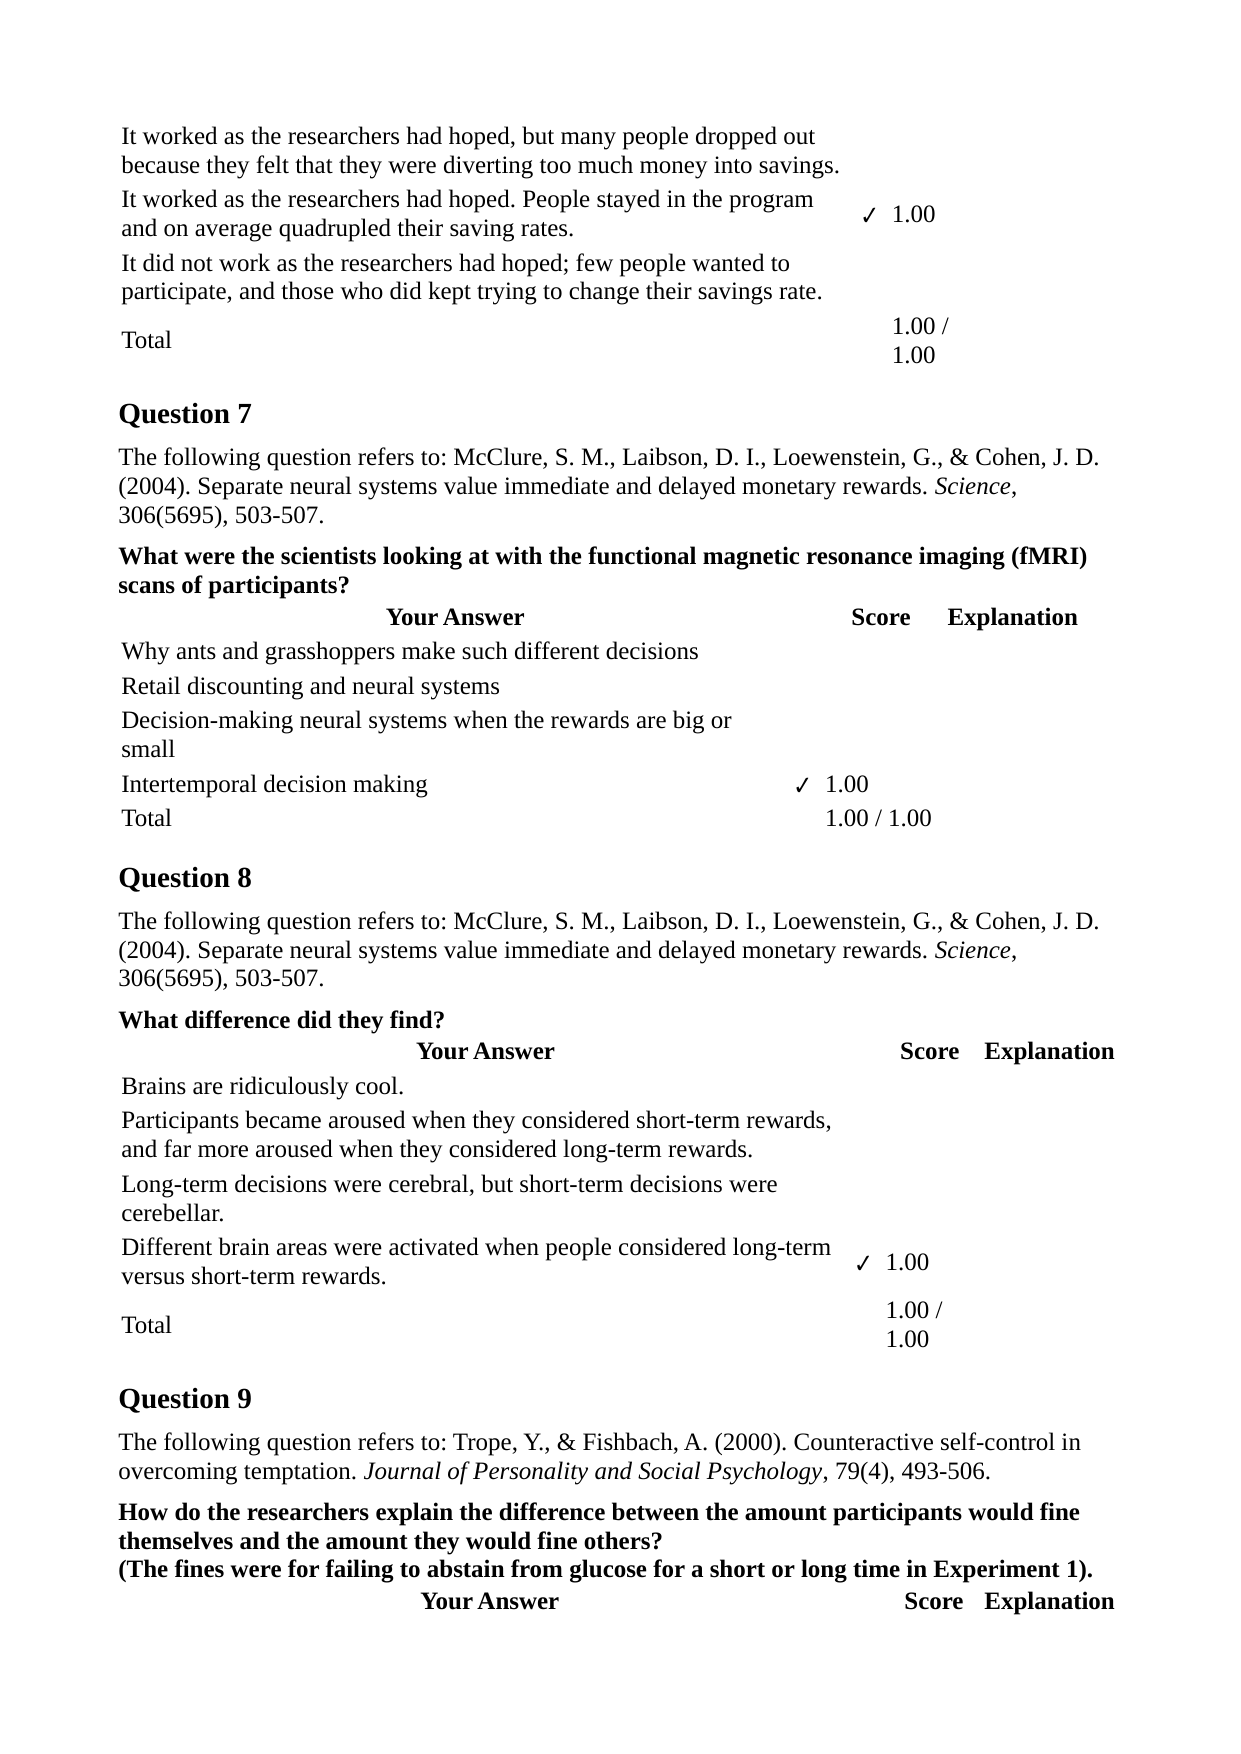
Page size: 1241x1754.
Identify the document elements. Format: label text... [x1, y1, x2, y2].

table_header Score [891, 1583, 977, 1618]
table_cell [859, 245, 889, 308]
table_cell [977, 1103, 1122, 1166]
table_cell ✔ [792, 766, 822, 800]
text The following question refers to: McClure, S. M., Laibson, D. I., Loewenstein, G., & Cohen, J. D. (2004). Separate neural systems value immediate and delayed monetary rewards. Science, 306(5695), 503-507. [118, 906, 1122, 992]
table_cell [853, 1068, 882, 1103]
table_cell 1.00 [822, 766, 940, 800]
table_cell [792, 633, 822, 668]
table_cell [977, 1068, 1122, 1103]
table_cell Long-term decisions were cerebral, but short-term decisions were cerebellar. [118, 1166, 853, 1229]
table_cell [977, 245, 1122, 308]
table_cell [977, 118, 1122, 181]
table_cell [859, 118, 889, 181]
subtitle Question 8 [118, 860, 1122, 893]
table_cell 1.00 / 1.00 [822, 800, 940, 835]
table_cell [853, 1103, 882, 1166]
text The following question refers to: McClure, S. M., Laibson, D. I., Loewenstein, G., & Cohen, J. D. (2004). Separate neural systems value immediate and delayed monetary rewards. Science, 306(5695), 503-507. [118, 442, 1122, 529]
table_cell [859, 308, 889, 371]
table_cell [853, 1293, 882, 1356]
table_cell [977, 1166, 1122, 1229]
table_header Score [883, 1034, 977, 1068]
text What were the scientists looking at with the functional magnetic resonance imaging (fMRI) scans of participants? [118, 541, 1122, 599]
table_cell ✔ [853, 1229, 882, 1293]
table_cell Decision-making neural systems when the rewards are big or small [118, 703, 792, 766]
table_header Your Answer [118, 1583, 861, 1618]
table_cell [977, 181, 1122, 245]
table_cell [822, 633, 940, 668]
table_cell Intertemporal decision making [118, 766, 792, 800]
subtitle Question 7 [118, 396, 1122, 430]
table_header Explanation [940, 599, 1085, 633]
table_cell [977, 1229, 1122, 1293]
table_header Score [822, 599, 940, 633]
table_header [861, 1583, 891, 1618]
table_cell 1.00 / 1.00 [883, 1293, 977, 1356]
table_header Your Answer [118, 1034, 853, 1068]
table_header Explanation [977, 1583, 1122, 1618]
table_cell It worked as the researchers had hoped. People stayed in the program and on average quadrupled their saving rates. [118, 181, 859, 245]
text The following question refers to: Trope, Y., & Fishbach, A. (2000). Counteractive self-control in overcoming temptation. Journal of Personality and Social Psychology, 79(4), 493-506. [118, 1427, 1122, 1484]
subtitle Question 9 [118, 1381, 1122, 1414]
table_cell [940, 800, 1085, 835]
table_cell 1.00 [883, 1229, 977, 1293]
table_cell 1.00 [889, 181, 977, 245]
table_cell ✔ [859, 181, 889, 245]
text How do the researchers explain the difference between the amount participants would fine themselves and the amount they would fine others? (The fines were for failing to abstain from glucose for a short or long time in Experiment 1). [118, 1497, 1122, 1583]
table_header [853, 1034, 882, 1068]
table_cell Participants became aroused when they considered short-term rewards, and far more aroused when they considered long-term rewards. [118, 1103, 853, 1166]
table_cell Total [118, 1293, 853, 1356]
table_header Your Answer [118, 599, 792, 633]
table_cell [792, 668, 822, 702]
table_cell Different brain areas were activated when people considered long-term versus short-term rewards. [118, 1229, 853, 1293]
table_cell [883, 1166, 977, 1229]
table_cell [792, 800, 822, 835]
text What difference did they find? [118, 1005, 1122, 1033]
table_cell It worked as the researchers had hoped, but many people dropped out because they felt that they were diverting too much money into savings. [118, 118, 859, 181]
table_cell [977, 308, 1122, 371]
table_cell [822, 668, 940, 702]
table_cell [853, 1166, 882, 1229]
table_cell [822, 703, 940, 766]
table_cell [889, 118, 977, 181]
table_cell [940, 633, 1085, 668]
table_cell Total [118, 800, 792, 835]
table_header Explanation [977, 1034, 1122, 1068]
table_cell [977, 1293, 1122, 1356]
table_cell It did not work as the researchers had hoped; few people wanted to participate, and those who did kept trying to change their savings rate. [118, 245, 859, 308]
table_cell [940, 766, 1085, 800]
table_cell 1.00 / 1.00 [889, 308, 977, 371]
table_cell Brains are ridiculously cool. [118, 1068, 853, 1103]
table_cell [889, 245, 977, 308]
table_header [792, 599, 822, 633]
table_cell Total [118, 308, 859, 371]
table_cell Why ants and grasshoppers make such different decisions [118, 633, 792, 668]
table_cell [792, 703, 822, 766]
table_cell [940, 703, 1085, 766]
table_cell [883, 1068, 977, 1103]
table_cell [883, 1103, 977, 1166]
table_cell [940, 668, 1085, 702]
table_cell Retail discounting and neural systems [118, 668, 792, 702]
